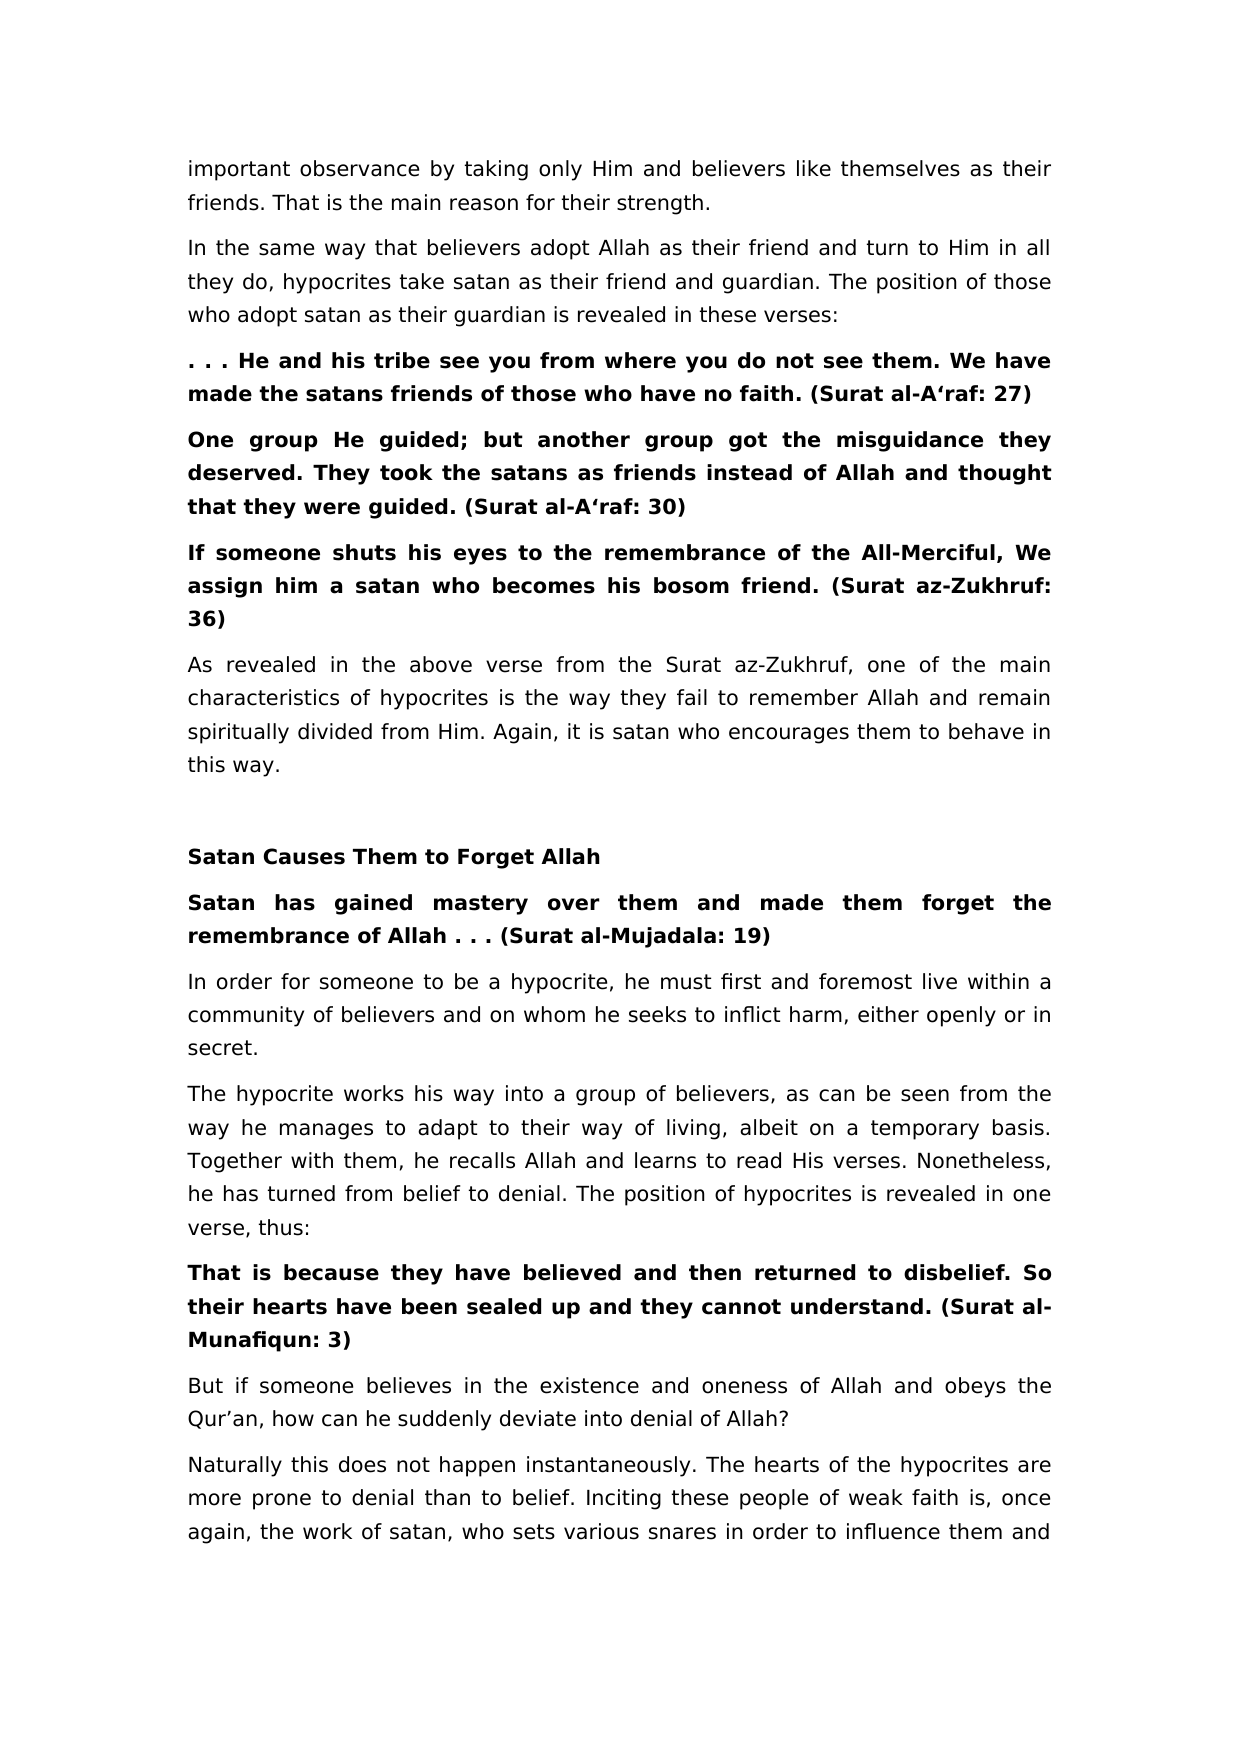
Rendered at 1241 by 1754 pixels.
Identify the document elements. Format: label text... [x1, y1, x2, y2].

text The hypocrite works his way into a group of believers, as can be seen from the way he manages to adapt to their way of living, albeit on a temporary basis. Together with them, he recalls Allah and learns to read His verses. Nonetheless, he has turned from belief to denial. The position of hypocrites is revealed in one verse, thus: [187, 1075, 1053, 1242]
text In order for someone to be a hypocrite, he must first and foremost live within a community of believers and on whom he seeks to inflict harm, either openly or in secret. [187, 962, 1053, 1062]
text That is because they have believed and then returned to disbelief. So their hearts have been sealed up and they cannot understand. (Surat al-Munafiqun: 3) [187, 1254, 1053, 1354]
text In the same way that believers adopt Allah as their friend and turn to Him in all they do, hypocrites take satan as their friend and guardian. The position of those who adopt satan as their guardian is revealed in these verses: [187, 229, 1053, 329]
text important observance by taking only Him and believers like themselves as their friends. That is the main reason for their strength. [187, 150, 1053, 217]
text One group He guided; but another group got the misguidance they deserved. They took the satans as friends instead of Allah and thought that they were guided. (Surat al-A‘raf: 30) [187, 421, 1053, 521]
text Satan has gained mastery over them and made them forget the remembrance of Allah . . . (Surat al-Mujadala: 19) [187, 883, 1053, 950]
text Naturally this does not happen instantaneously. The hearts of the hypocrites are more prone to denial than to belief. Inciting these people of weak faith is, once again, the work of satan, who sets various snares in order to influence them and [187, 1446, 1053, 1546]
subtitle Satan Causes Them to Forget Allah [187, 837, 1053, 871]
text But if someone believes in the existence and oneness of Allah and obeys the Qur’an, how can he suddenly deviate into denial of Allah? [187, 1367, 1053, 1433]
text . . . He and his tribe see you from where you do not see them. We have made the satans friends of those who have no faith. (Surat al-A‘raf: 27) [187, 342, 1053, 408]
text If someone shuts his eyes to the remembrance of the All-Merciful, We assign him a satan who becomes his bosom friend. (Surat az-Zukhruf: 36) [187, 533, 1053, 633]
text As revealed in the above verse from the Surat az-Zukhruf, one of the main characteristics of hypocrites is the way they fail to remember Allah and remain spiritually divided from Him. Again, it is satan who encourages them to behave in this way. [187, 646, 1053, 779]
